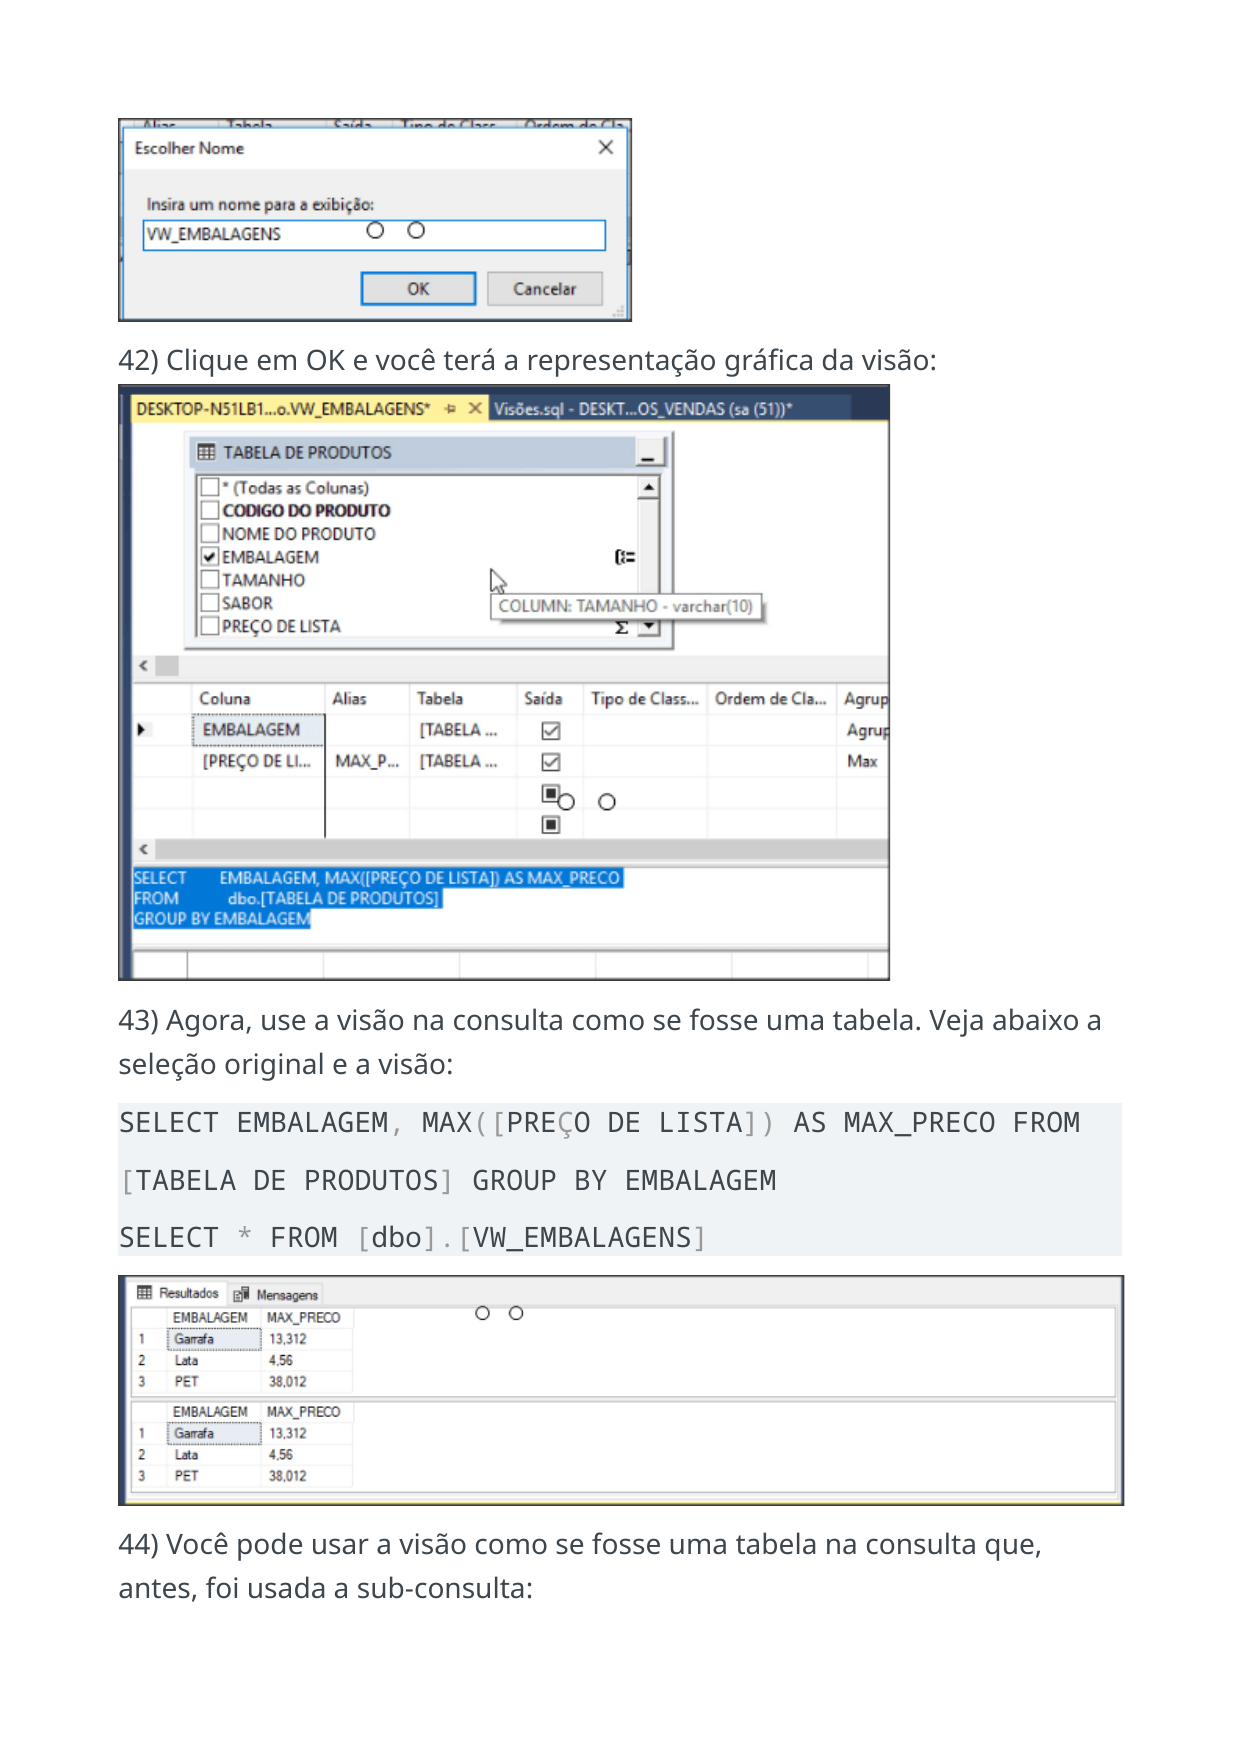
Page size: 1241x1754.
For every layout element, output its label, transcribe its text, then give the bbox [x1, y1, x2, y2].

text SELECT * FROM [dbo].[VW_EMBALAGENS] [118, 1218, 1122, 1256]
text 42) Clique em OK e você terá a representação gráfica da visão: [118, 340, 1122, 378]
picture [118, 384, 890, 981]
text 44) Você pode usar a visão como se fosse uma tabela na consulta que, antes, foi usada a sub-consulta: [118, 1524, 1122, 1606]
picture [118, 118, 633, 322]
picture [118, 1275, 1125, 1506]
text SELECT EMBALAGEM, MAX([PREÇO DE LISTA]) AS MAX_PRECO FROM [TABELA DE PRODUTOS] GROUP BY EMBALAGEM [118, 1103, 1122, 1198]
text 43) Agora, use a visão na consulta como se fosse uma tabela. Veja abaixo a seleção original e a visão: [118, 1000, 1122, 1082]
